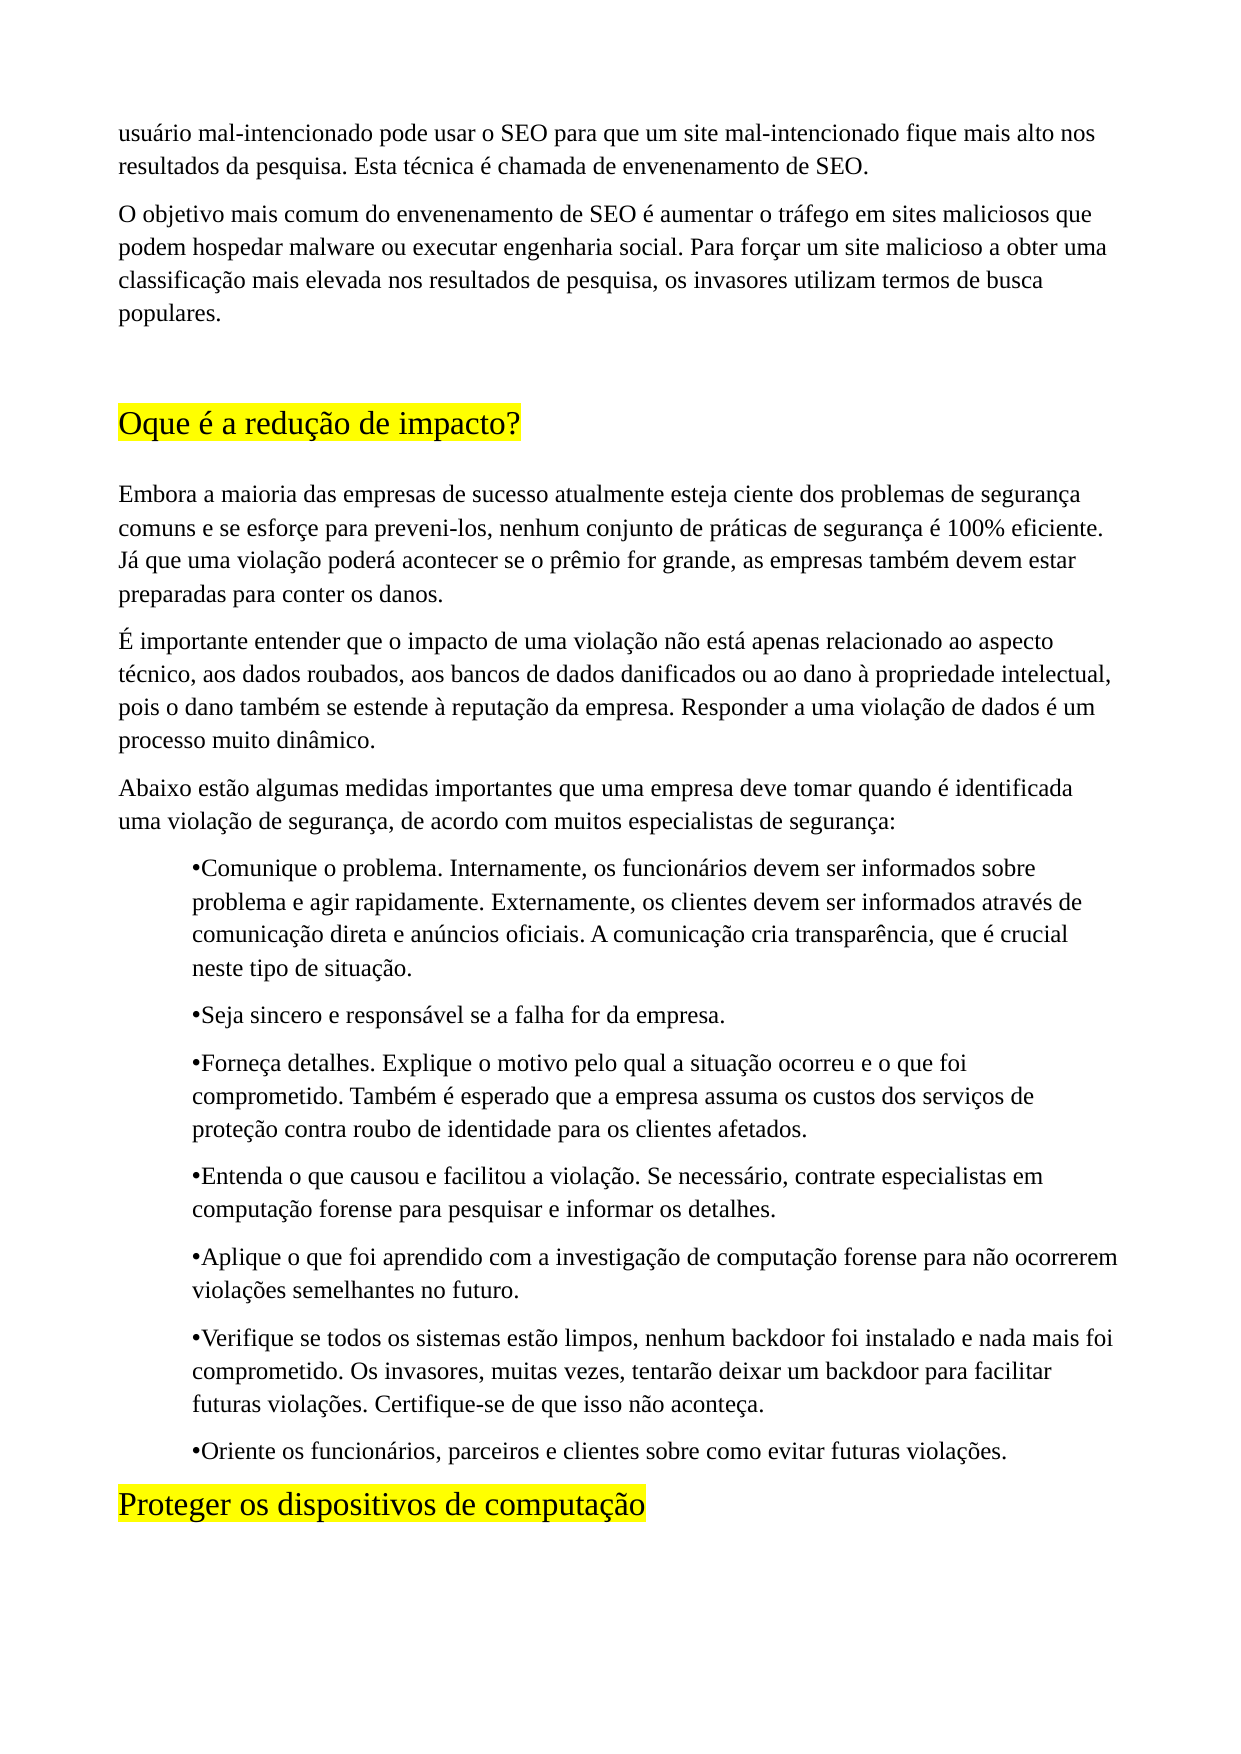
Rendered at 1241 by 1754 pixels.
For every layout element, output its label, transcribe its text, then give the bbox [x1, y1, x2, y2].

text Embora a maioria das empresas de sucesso atualmente esteja ciente dos problemas de segurança comuns e se esforçe para preveni-los, nenhum conjunto de práticas de segurança é 100% eficiente. Já que uma violação poderá acontecer se o prêmio for grande, as empresas também devem estar preparadas para conter os danos. [118, 479, 1122, 607]
list Seja sincero e responsável se a falha for da empresa. [118, 1000, 1122, 1029]
text Proteger os dispositivos de computação [118, 1484, 1122, 1522]
list Aplique o que foi aprendido com a investigação de computação forense para não ocorrerem violações semelhantes no futuro. [118, 1242, 1122, 1304]
text Oque é a redução de impacto? [118, 403, 1122, 441]
text usuário mal-intencionado pode usar o SEO para que um site mal-intencionado fique mais alto nos resultados da pesquisa. Esta técnica é chamada de envenenamento de SEO. [118, 118, 1122, 180]
list Entenda o que causou e facilitou a violação. Se necessário, contrate especialistas em computação forense para pesquisar e informar os detalhes. [118, 1161, 1122, 1223]
list Forneça detalhes. Explique o motivo pelo qual a situação ocorreu e o que foi comprometido. Também é esperado que a empresa assuma os custos dos serviços de proteção contra roubo de identidade para os clientes afetados. [118, 1048, 1122, 1143]
text Abaixo estão algumas medidas importantes que uma empresa deve tomar quando é identificada uma violação de segurança, de acordo com muitos especialistas de segurança: [118, 773, 1122, 835]
text É importante entender que o impacto de uma violação não está apenas relacionado ao aspecto técnico, aos dados roubados, aos bancos de dados danificados ou ao dano à propriedade intelectual, pois o dano também se estende à reputação da empresa. Responder a uma violação de dados é um processo muito dinâmico. [118, 626, 1122, 754]
text O objetivo mais comum do envenenamento de SEO é aumentar o tráfego em sites maliciosos que podem hospedar malware ou executar engenharia social. Para forçar um site malicioso a obter uma classificação mais elevada nos resultados de pesquisa, os invasores utilizam termos de busca populares. [118, 199, 1122, 327]
list Verifique se todos os sistemas estão limpos, nenhum backdoor foi instalado e nada mais foi comprometido. Os invasores, muitas vezes, tentarão deixar um backdoor para facilitar futuras violações. Certifique-se de que isso não aconteça. [118, 1323, 1122, 1417]
list Oriente os funcionários, parceiros e clientes sobre como evitar futuras violações. [118, 1436, 1122, 1465]
list Comunique o problema. Internamente, os funcionários devem ser informados sobre problema e agir rapidamente. Externamente, os clientes devem ser informados através de comunicação direta e anúncios oficiais. A comunicação cria transparência, que é crucial neste tipo de situação. [118, 853, 1122, 981]
